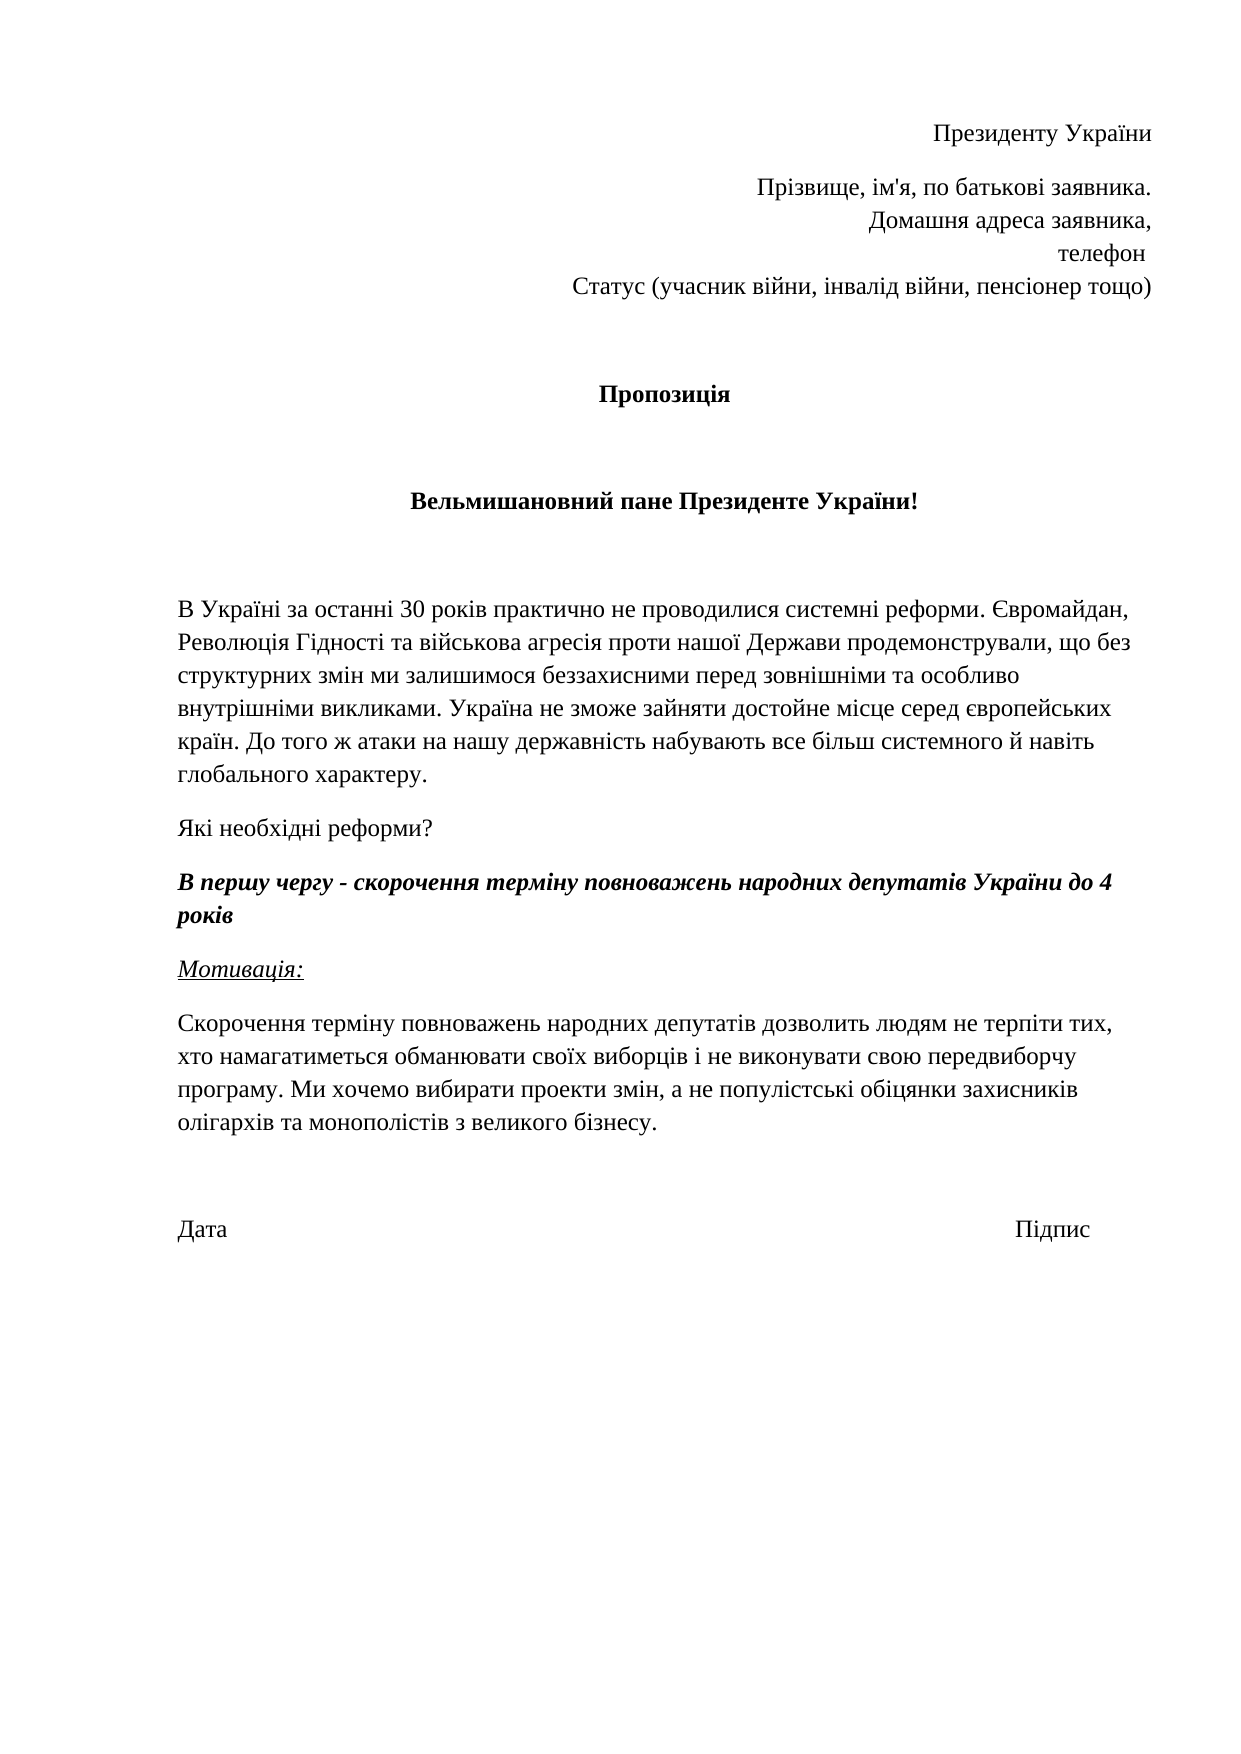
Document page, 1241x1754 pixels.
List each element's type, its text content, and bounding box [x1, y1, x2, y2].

text Пропозиція [177, 379, 1152, 407]
text Вельмишановний пане Президенте України! [177, 486, 1152, 515]
text Мотивація: [177, 954, 1152, 983]
text В першу чергу - скорочення терміну повноважень народних депутатів України до 4 років [177, 867, 1152, 929]
text Дата Підпис [177, 1214, 1152, 1243]
text Президенту України [177, 118, 1152, 147]
text Скорочення терміну повноважень народних депутатів дозволить людям не терпіти тих, хто намагатиметься обманювати своїх виборців і не виконувати свою передвиборчу програму. Ми хочемо вибирати проекти змін, а не популістські обіцянки захисників олігархів та монополістів з великого бізнесу. [177, 1008, 1152, 1136]
text Прізвище, ім'я, по батькові заявника. Домашня адреса заявника, телефон Статус (учасник війни, інвалід війни, пенсіонер тощо) [177, 172, 1152, 300]
text Які необхідні реформи? [177, 813, 1152, 842]
text В Україні за останні 30 років практично не проводилися системні реформи. Євромайдан, Революція Гідності та військова агресія проти нашої Держави продемонстрували, що без структурних змін ми залишимося беззахисними перед зовнішніми та особливо внутрішніми викликами. Україна не зможе зайняти достойне місце серед європейських країн. До того ж атаки на нашу державність набувають все більш системного й навіть глобального характеру. [177, 594, 1152, 788]
